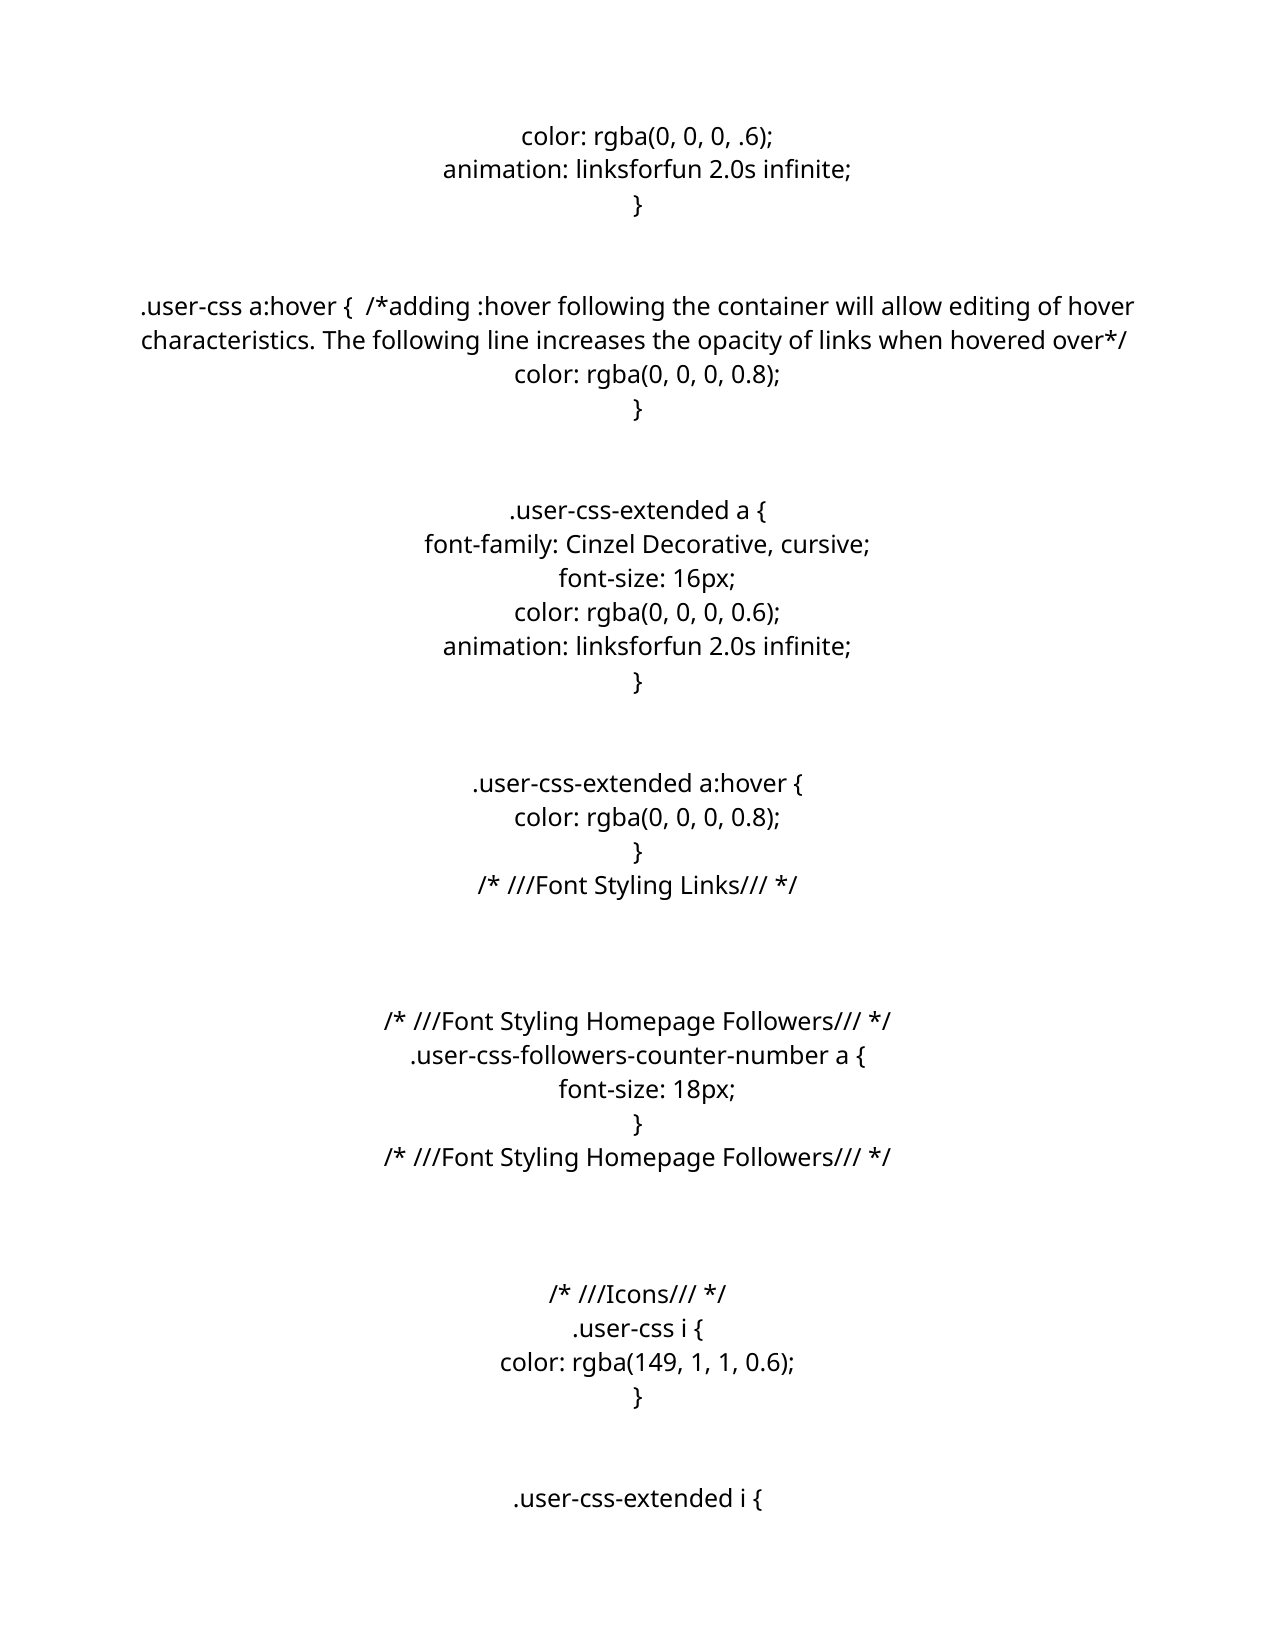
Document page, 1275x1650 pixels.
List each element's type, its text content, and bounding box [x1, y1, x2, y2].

text /* ///Font Styling Homepage Followers/// */ [118, 1004, 1157, 1038]
text /* ///Font Styling Links/// */ [118, 867, 1157, 902]
text color: rgba(149, 1, 1, 0.6); [118, 1344, 1157, 1378]
text } [118, 186, 1157, 220]
text } [118, 1378, 1157, 1412]
text } [118, 391, 1157, 425]
text .user-css-extended a { [118, 493, 1157, 527]
text } [118, 1106, 1157, 1140]
text /* ///Font Styling Homepage Followers/// */ [118, 1140, 1157, 1174]
text .user-css-extended a:hover { [118, 765, 1157, 799]
text .user-css a:hover { /*adding :hover following the container will allow editing of hover characteristics. The following line increases the opacity of links when hovered over*/ [118, 288, 1157, 357]
text /* ///Icons/// */ [118, 1276, 1157, 1310]
text font-size: 18px; [118, 1072, 1157, 1106]
text font-family: Cinzel Decorative, cursive; [118, 527, 1157, 561]
text color: rgba(0, 0, 0, 0.8); [118, 799, 1157, 833]
text color: rgba(0, 0, 0, 0.8); [118, 357, 1157, 391]
text .user-css-followers-counter-number a { [118, 1038, 1157, 1072]
text animation: linksforfun 2.0s infinite; [118, 629, 1157, 663]
text .user-css-extended i { [118, 1481, 1157, 1515]
text .user-css i { [118, 1310, 1157, 1344]
text color: rgba(0, 0, 0, .6); [118, 118, 1157, 152]
text } [118, 663, 1157, 697]
text } [118, 833, 1157, 867]
text color: rgba(0, 0, 0, 0.6); [118, 595, 1157, 629]
text animation: linksforfun 2.0s infinite; [118, 152, 1157, 186]
text font-size: 16px; [118, 561, 1157, 595]
